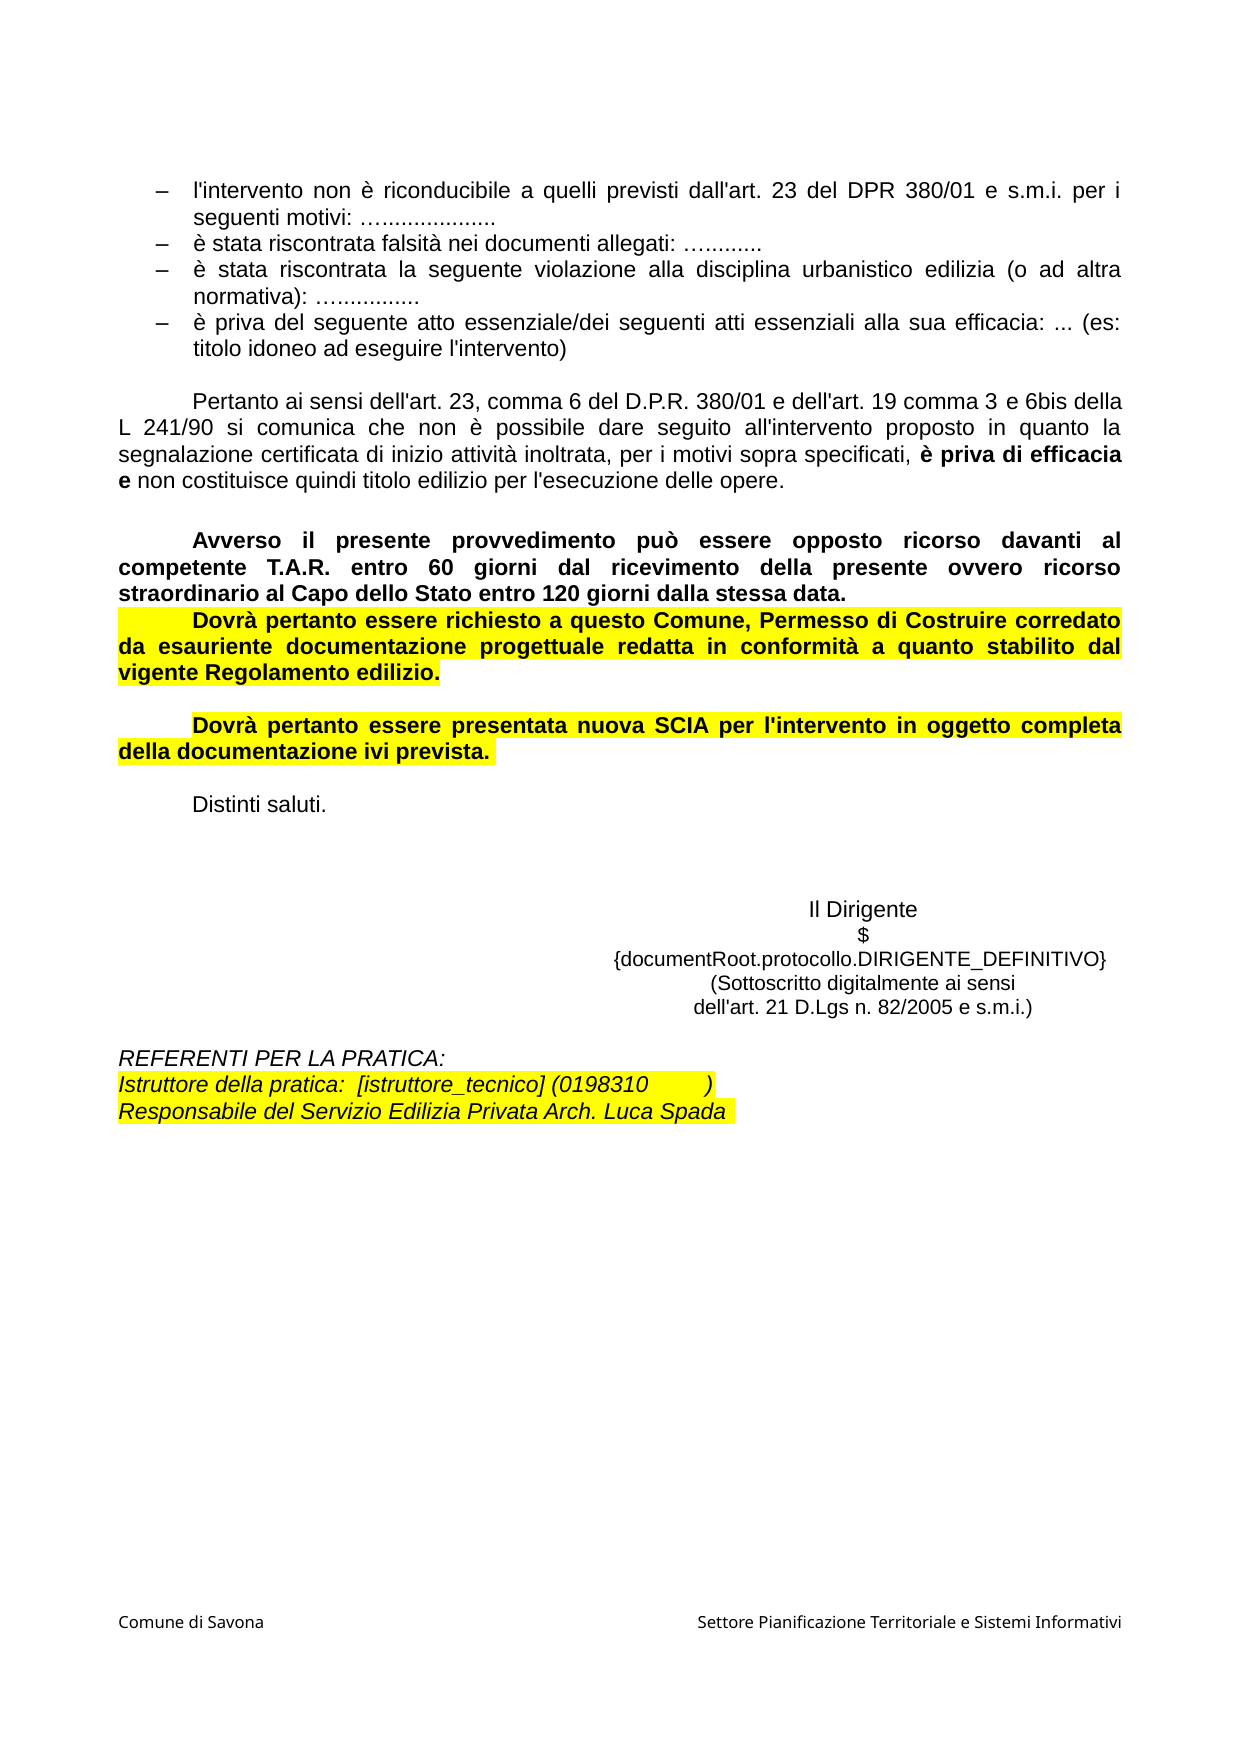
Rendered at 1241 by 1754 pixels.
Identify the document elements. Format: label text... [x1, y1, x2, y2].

text Pertanto ai sensi dell'art. 23, comma 6 del D.P.R. 380/01 e dell'art. 19 comma 3 e 6bis della L 241/90 si comunica che non è possibile dare seguito all'intervento proposto in quanto la segnalazione certificata di inizio attività inoltrata, per i motivi sopra specificati, è priva di efficacia e non costituisce quindi titolo edilizio per l'esecuzione delle opere. [118, 388, 1122, 493]
text Avverso il presente provvedimento può essere opposto ricorso davanti al competente T.A.R. entro 60 giorni dal ricevimento della presente ovvero ricorso straordinario al Capo dello Stato entro 120 giorni dalla stessa data. [118, 527, 1122, 607]
list è stata riscontrata la seguente violazione alla disciplina urbanistico edilizia (o ad altra normativa): …............. [156, 256, 1122, 309]
table_cell [118, 923, 604, 1045]
table_header Il Dirigente [604, 896, 1122, 923]
list l'intervento non è riconducibile a quelli previsti dall'art. 23 del DPR 380/01 e s.m.i. per i seguenti motivi: ….................. [156, 177, 1122, 230]
list è priva del seguente atto essenziale/dei seguenti atti essenziali alla sua efficacia: ... (es: titolo idoneo ad eseguire l'intervento) [156, 309, 1122, 362]
table_header [118, 896, 604, 923]
table_cell ${documentRoot.protocollo.DIRIGENTE_DEFINITIVO} (Sottoscritto digitalmente ai sensi dell'art. 21 D.Lgs n. 82/2005 e s.m.i.) [604, 923, 1122, 1045]
text Responsabile del Servizio Edilizia Privata Arch. Luca Spada [118, 1098, 1122, 1124]
text Dovrà pertanto essere richiesto a questo Comune, Permesso di Costruire corredato da esauriente documentazione progettuale redatta in conformità a quanto stabilito dal vigente Regolamento edilizio. [118, 607, 1122, 686]
text REFERENTI PER LA PRATICA: [118, 1045, 1122, 1071]
text Dovrà pertanto essere presentata nuova SCIA per l'intervento in oggetto completa della documentazione ivi prevista. [118, 712, 1122, 765]
text Istruttore della pratica: [istruttore_tecnico] (0198310 ) [118, 1071, 1122, 1098]
text Distinti saluti. [156, 791, 1122, 817]
list è stata riscontrata falsità nei documenti allegati: …......... [156, 230, 1122, 256]
